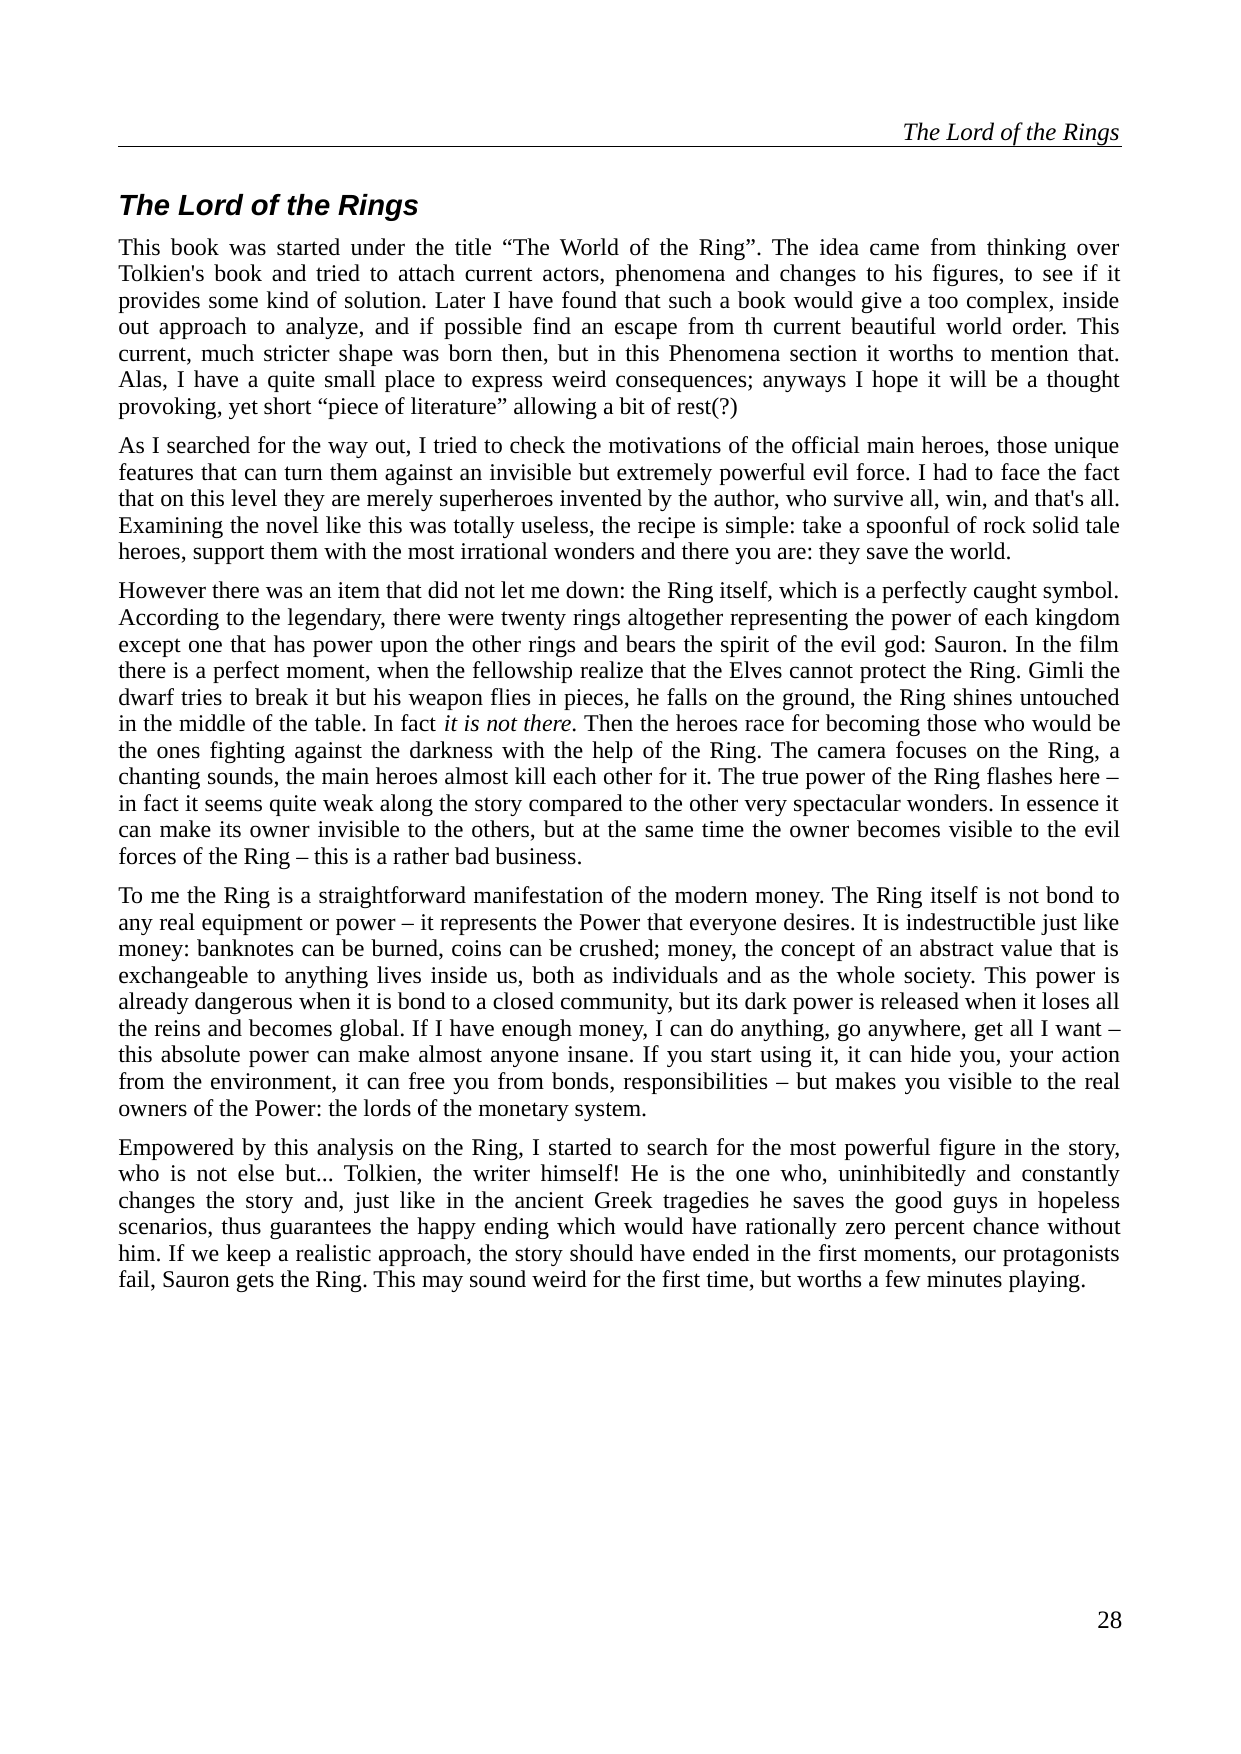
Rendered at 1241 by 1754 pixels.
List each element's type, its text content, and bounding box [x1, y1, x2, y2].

subtitle The Lord of the Rings [118, 189, 1122, 221]
text However there was an item that did not let me down: the Ring itself, which is a perfectly caught symbol. According to the legendary, there were twenty rings altogether representing the power of each kingdom except one that has power upon the other rings and bears the spirit of the evil god: Sauron. In the film there is a perfect moment, when the fellowship realize that the Elves cannot protect the Ring. Gimli the dwarf tries to break it but his weapon flies in pieces, he falls on the ground, the Ring shines untouched in the middle of the table. In fact it is not there. Then the heroes race for becoming those who would be the ones fighting against the darkness with the help of the Ring. The camera focuses on the Ring, a chanting sounds, the main heroes almost kill each other for it. The true power of the Ring flashes here – in fact it seems quite weak along the story compared to the other very spectacular wonders. In essence it can make its owner invisible to the others, but at the same time the owner becomes visible to the evil forces of the Ring – this is a rather bad business. [118, 577, 1122, 870]
text This book was started under the title “The World of the Ring”. The idea came from thinking over Tolkien's book and tried to attach current actors, phenomena and changes to his figures, to see if it provides some kind of solution. Later I have found that such a book would give a too complex, inside out approach to analyze, and if possible find an escape from th current beautiful world order. This current, much stricter shape was born then, but in this Phenomena section it worths to mention that. Alas, I have a quite small place to express weird consequences; anyways I hope it will be a thought provoking, yet short “piece of literature” allowing a bit of rest(?) [118, 234, 1122, 420]
text Empowered by this analysis on the Ring, I started to search for the most powerful figure in the story, who is not else but... Tolkien, the writer himself! He is the one who, uninhibitedly and constantly changes the story and, just like in the ancient Greek tragedies he saves the good guys in hopeless scenarios, thus guarantees the happy ending which would have rationally zero percent chance without him. If we keep a realistic approach, the story should have ended in the first moments, our protagonists fail, Sauron gets the Ring. This may sound weird for the first time, but worths a few minutes playing. [118, 1134, 1122, 1293]
text As I searched for the way out, I tried to check the motivations of the official main heroes, those unique features that can turn them against an invisible but extremely powerful evil force. I had to face the fact that on this level they are merely superheroes invented by the author, who survive all, win, and that's all. Examining the novel like this was totally useless, the recipe is simple: take a spoonful of rock solid tale heroes, support them with the most irrational wonders and there you are: they save the world. [118, 432, 1122, 565]
text To me the Ring is a straightforward manifestation of the modern money. The Ring itself is not bond to any real equipment or power – it represents the Power that everyone desires. It is indestructible just like money: banknotes can be burned, coins can be crushed; money, the concept of an abstract value that is exchangeable to anything lives inside us, both as individuals and as the whole society. This power is already dangerous when it is bond to a closed community, but its dark power is released when it loses all the reins and becomes global. If I have enough money, I can do anything, go anywhere, get all I want – this absolute power can make almost anyone insane. If you start using it, it can hide you, your action from the environment, it can free you from bonds, responsibilities – but makes you visible to the real owners of the Power: the lords of the monetary system. [118, 882, 1122, 1121]
